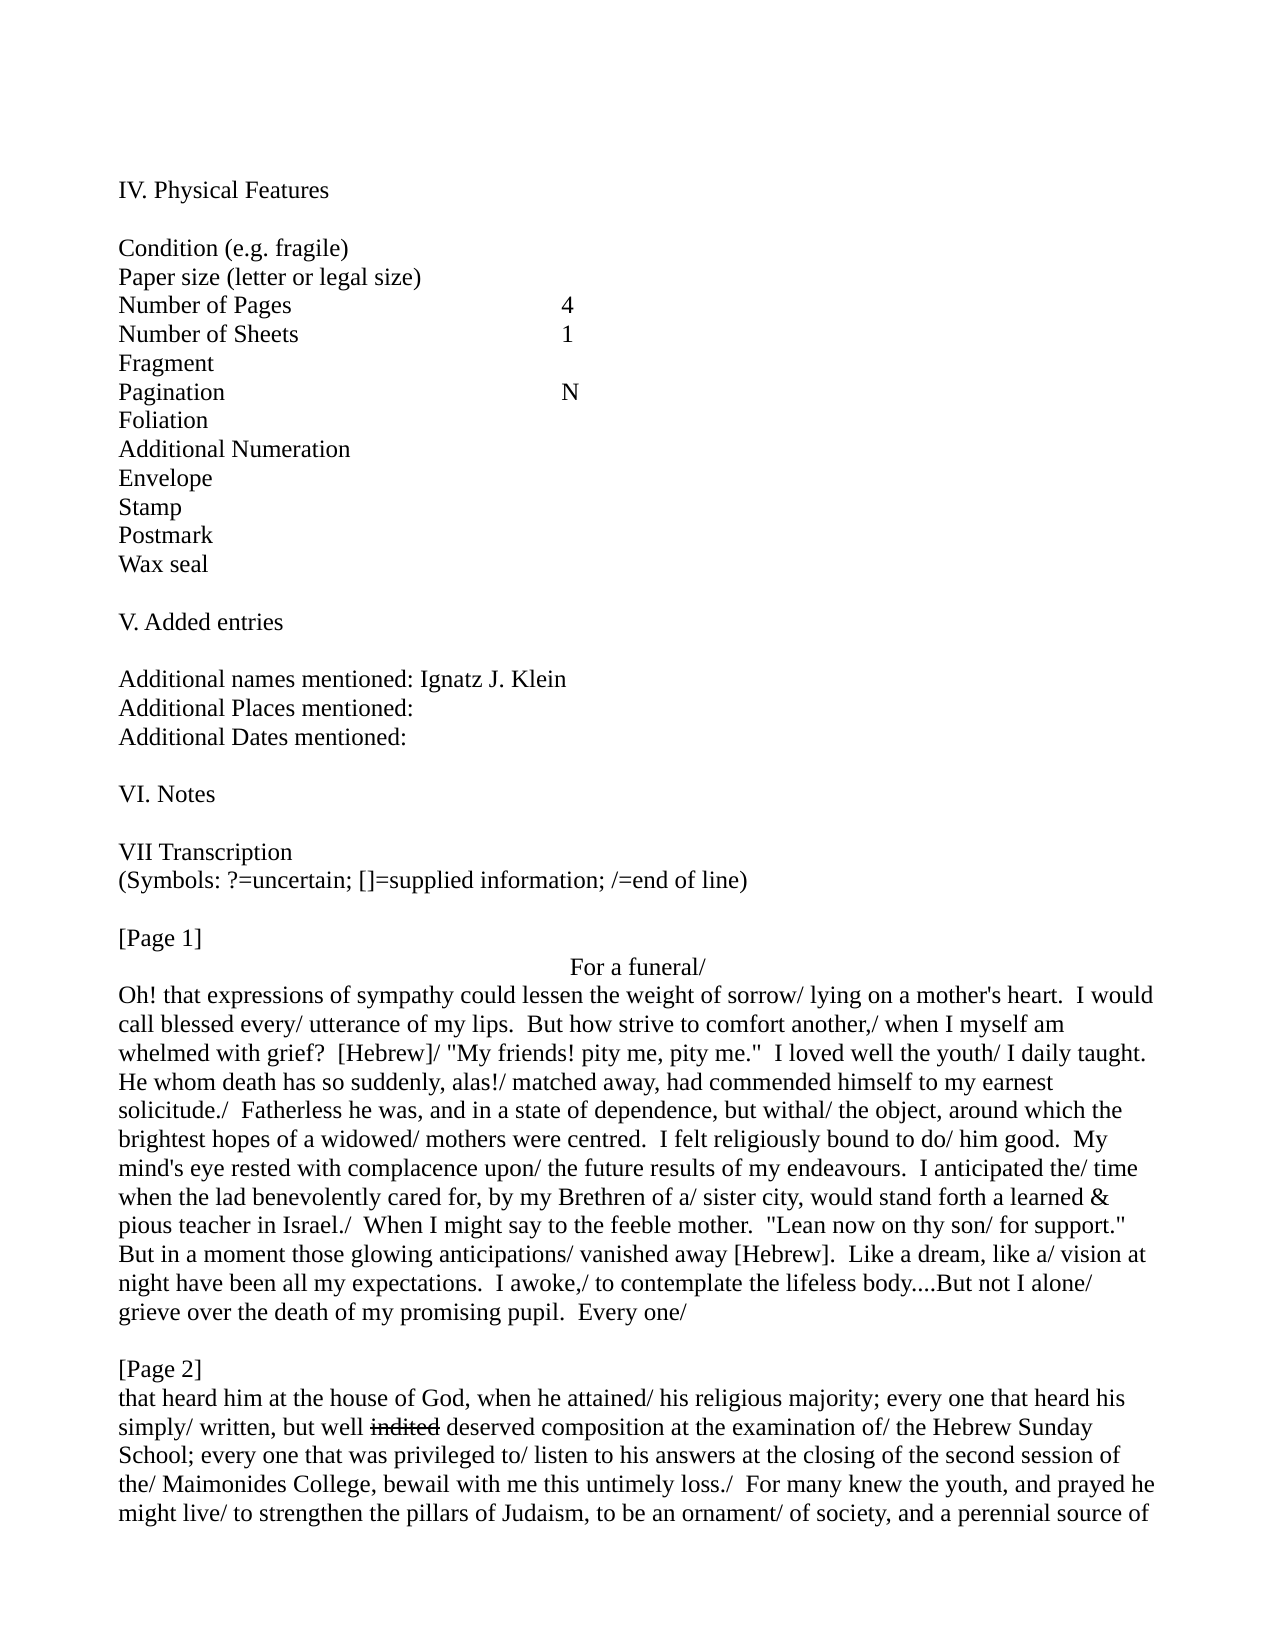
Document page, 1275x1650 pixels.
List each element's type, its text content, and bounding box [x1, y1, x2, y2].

text Condition (e.g. fragile) [118, 233, 1157, 262]
text Stamp [118, 492, 1157, 521]
text Fragment [118, 348, 1157, 377]
text Pagination N [118, 377, 1157, 406]
text Envelope [118, 463, 1157, 492]
text VI. Notes [118, 779, 1157, 808]
text Additional Dates mentioned: [118, 722, 1157, 751]
text Wax seal [118, 549, 1157, 578]
text [Page 1] [118, 923, 1157, 952]
text Number of Sheets 1 [118, 319, 1157, 348]
text Postma rk [118, 521, 1157, 549]
text Additional Numeration [118, 434, 1157, 463]
text (Symbols: ?=uncertain; []=supplied information; /=end of line) [118, 866, 1157, 894]
text For a funeral/ [118, 952, 1157, 981]
text V. Added entries [118, 607, 1157, 636]
text Paper size (letter or legal size) [118, 262, 1157, 291]
text [Page 2] [118, 1354, 1157, 1383]
text VII Transcription [118, 837, 1157, 866]
text Number of Pages 4 [118, 291, 1157, 319]
text Foliation [118, 406, 1157, 434]
text that heard him at the house of God, when he attained/ his religious majority; every one that heard his simply/ written, but well indited deserved composition at the examination of/ the Hebrew Sunday School; every one that was privileged to/ listen to his answers at the closing of the second session of the/ Maimonides College, bewail with me this untimely loss./ For many knew the youth, and prayed he might live/ to strengthen the pillars of Judaism, to be an ornament/ of society, and a perennial source of [118, 1383, 1157, 1527]
text Additional names mentioned: Ignatz J. Klein [118, 664, 1157, 693]
text Oh! that expressions of sympathy could lessen the weight of sorrow/ lying on a mother's heart. I would call blessed every/ utterance of my lips. But how strive to comfort another,/ when I myself am whelmed with grief? [Hebrew]/ "My friends! pity me, pity me." I loved well the youth/ I daily taught. He whom death has so suddenly, alas!/ matched away, had commended himself to my earnest solicitude./ Fatherless he was, and in a state of dependence, but withal/ the object, around which the brightest hopes of a widowed/ mothers were centred. I felt religiously bound to do/ him good. My mind's eye rested with complacence upon/ the future results of my endeavours. I anticipated the/ time when the lad benevolently cared for, by my Brethren of a/ sister city, would stand forth a learned & pious teacher in Israel./ When I might say to the feeble mother. "Lean now on thy son/ for support." But in a moment those glowing anticipations/ vanished away [Hebrew]. Like a dream, like a/ vision at night have been all my expectations. I awoke,/ to contemplate the lifeless body....But not I alone/ grieve over the death of my promising pupil. Every one/ [118, 981, 1157, 1326]
text Additional Places mentioned: [118, 693, 1157, 722]
text IV. Physical Features [118, 176, 1157, 204]
